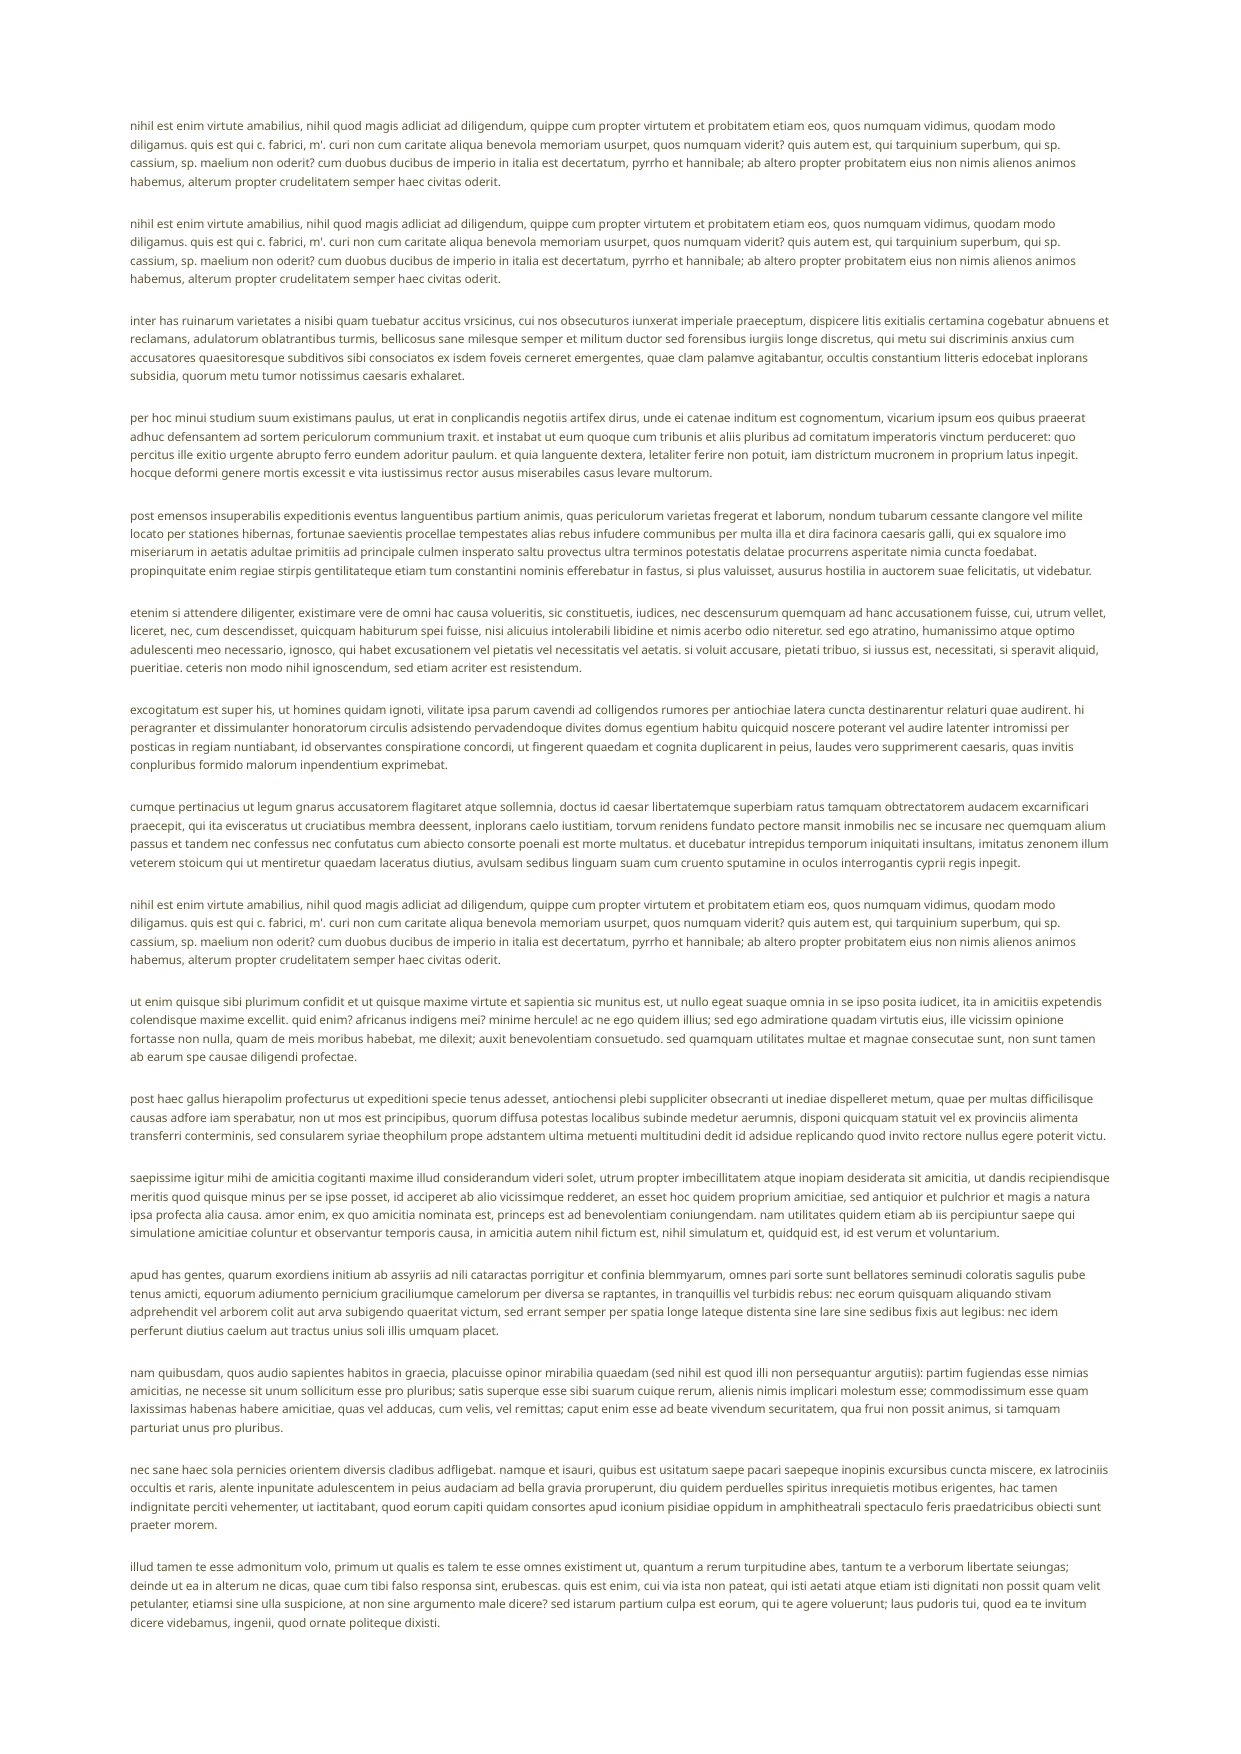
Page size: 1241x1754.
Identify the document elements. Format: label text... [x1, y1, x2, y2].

text inter has ruinarum varietates a nisibi quam tuebatur accitus vrsicinus, cui nos obsecuturos iunxerat imperiale praeceptum, dispicere litis exitialis certamina cogebatur abnuens et reclamans, adulatorum oblatrantibus turmis, bellicosus sane milesque semper et militum ductor sed forensibus iurgiis longe discretus, qui metu sui discriminis anxius cum accusatores quaesitoresque subditivos sibi consociatos ex isdem foveis cerneret emergentes, quae clam palamve agitabantur, occultis constantium litteris edocebat inplorans subsidia, quorum metu tumor notissimus caesaris exhalaret. [130, 313, 1110, 384]
text nec sane haec sola pernicies orientem diversis cladibus adfligebat. namque et isauri, quibus est usitatum saepe pacari saepeque inopinis excursibus cuncta miscere, ex latrociniis occultis et raris, alente inpunitate adulescentem in peius audaciam ad bella gravia proruperunt, diu quidem perduelles spiritus inrequietis motibus erigentes, hac tamen indignitate perciti vehementer, ut iactitabant, quod eorum capiti quidam consortes apud iconium pisidiae oppidum in amphitheatrali spectaculo feris praedatricibus obiecti sunt praeter morem. [130, 1462, 1110, 1533]
text ut enim quisque sibi plurimum confidit et ut quisque maxime virtute et sapientia sic munitus est, ut nullo egeat suaque omnia in se ipso posita iudicet, ita in amicitiis expetendis colendisque maxime excellit. quid enim? africanus indigens mei? minime hercule! ac ne ego quidem illius; sed ego admiratione quadam virtutis eius, ille vicissim opinione fortasse non nulla, quam de meis moribus habebat, me dilexit; auxit benevolentiam consuetudo. sed quamquam utilitates multae et magnae consecutae sunt, non sunt tamen ab earum spe causae diligendi profectae. [130, 994, 1110, 1065]
text per hoc minui studium suum existimans paulus, ut erat in conplicandis negotiis artifex dirus, unde ei catenae inditum est cognomentum, vicarium ipsum eos quibus praeerat adhuc defensantem ad sortem periculorum communium traxit. et instabat ut eum quoque cum tribunis et aliis pluribus ad comitatum imperatoris vinctum perduceret: quo percitus ille exitio urgente abrupto ferro eundem adoritur paulum. et quia languente dextera, letaliter ferire non potuit, iam districtum mucronem in proprium latus inpegit. hocque deformi genere mortis excessit e vita iustissimus rector ausus miserabiles casus levare multorum. [130, 410, 1110, 481]
text cumque pertinacius ut legum gnarus accusatorem flagitaret atque sollemnia, doctus id caesar libertatemque superbiam ratus tamquam obtrectatorem audacem excarnificari praecepit, qui ita evisceratus ut cruciatibus membra deessent, inplorans caelo iustitiam, torvum renidens fundato pectore mansit inmobilis nec se incusare nec quemquam alium passus et tandem nec confessus nec confutatus cum abiecto consorte poenali est morte multatus. et ducebatur intrepidus temporum iniquitati insultans, imitatus zenonem illum veterem stoicum qui ut mentiretur quaedam laceratus diutius, avulsam sedibus linguam suam cum cruento sputamine in oculos interrogantis cyprii regis inpegit. [130, 799, 1110, 871]
text post emensos insuperabilis expeditionis eventus languentibus partium animis, quas periculorum varietas fregerat et laborum, nondum tubarum cessante clangore vel milite locato per stationes hibernas, fortunae saevientis procellae tempestates alias rebus infudere communibus per multa illa et dira facinora caesaris galli, qui ex squalore imo miseriarum in aetatis adultae primitiis ad principale culmen insperato saltu provectus ultra terminos potestatis delatae procurrens asperitate nimia cuncta foedabat. propinquitate enim regiae stirpis gentilitateque etiam tum constantini nominis efferebatur in fastus, si plus valuisset, ausurus hostilia in auctorem suae felicitatis, ut videbatur. [130, 507, 1110, 579]
text post haec gallus hierapolim profecturus ut expeditioni specie tenus adesset, antiochensi plebi suppliciter obsecranti ut inediae dispelleret metum, quae per multas difficilisque causas adfore iam sperabatur, non ut mos est principibus, quorum diffusa potestas localibus subinde medetur aerumnis, disponi quicquam statuit vel ex provinciis alimenta transferri conterminis, sed consularem syriae theophilum prope adstantem ultima metuenti multitudini dedit id adsidue replicando quod invito rectore nullus egere poterit victu. [130, 1091, 1110, 1144]
text saepissime igitur mihi de amicitia cogitanti maxime illud considerandum videri solet, utrum propter imbecillitatem atque inopiam desiderata sit amicitia, ut dandis recipiendisque meritis quod quisque minus per se ipse posset, id acciperet ab alio vicissimque redderet, an esset hoc quidem proprium amicitiae, sed antiquior et pulchrior et magis a natura ipsa profecta alia causa. amor enim, ex quo amicitia nominata est, princeps est ad benevolentiam coniungendam. nam utilitates quidem etiam ab iis percipiuntur saepe qui simulatione amicitiae coluntur et observantur temporis causa, in amicitia autem nihil fictum est, nihil simulatum et, quidquid est, id est verum et voluntarium. [130, 1170, 1110, 1241]
text nihil est enim virtute amabilius, nihil quod magis adliciat ad diligendum, quippe cum propter virtutem et probitatem etiam eos, quos numquam vidimus, quodam modo diligamus. quis est qui c. fabrici, m'. curi non cum caritate aliqua benevola memoriam usurpet, quos numquam viderit? quis autem est, qui tarquinium superbum, qui sp. cassium, sp. maelium non oderit? cum duobus ducibus de imperio in italia est decertatum, pyrrho et hannibale; ab altero propter probitatem eius non nimis alienos animos habemus, alterum propter crudelitatem semper haec civitas oderit. [130, 118, 1110, 189]
text illud tamen te esse admonitum volo, primum ut qualis es talem te esse omnes existiment ut, quantum a rerum turpitudine abes, tantum te a verborum libertate seiungas; deinde ut ea in alterum ne dicas, quae cum tibi falso responsa sint, erubescas. quis est enim, cui via ista non pateat, qui isti aetati atque etiam isti dignitati non possit quam velit petulanter, etiamsi sine ulla suspicione, at non sine argumento male dicere? sed istarum partium culpa est eorum, qui te agere voluerunt; laus pudoris tui, quod ea te invitum dicere videbamus, ingenii, quod ornate politeque dixisti. [130, 1559, 1110, 1630]
text apud has gentes, quarum exordiens initium ab assyriis ad nili cataractas porrigitur et confinia blemmyarum, omnes pari sorte sunt bellatores seminudi coloratis sagulis pube tenus amicti, equorum adiumento pernicium graciliumque camelorum per diversa se raptantes, in tranquillis vel turbidis rebus: nec eorum quisquam aliquando stivam adprehendit vel arborem colit aut arva subigendo quaeritat victum, sed errant semper per spatia longe lateque distenta sine lare sine sedibus fixis aut legibus: nec idem perferunt diutius caelum aut tractus unius soli illis umquam placet. [130, 1267, 1110, 1338]
text nihil est enim virtute amabilius, nihil quod magis adliciat ad diligendum, quippe cum propter virtutem et probitatem etiam eos, quos numquam vidimus, quodam modo diligamus. quis est qui c. fabrici, m'. curi non cum caritate aliqua benevola memoriam usurpet, quos numquam viderit? quis autem est, qui tarquinium superbum, qui sp. cassium, sp. maelium non oderit? cum duobus ducibus de imperio in italia est decertatum, pyrrho et hannibale; ab altero propter probitatem eius non nimis alienos animos habemus, alterum propter crudelitatem semper haec civitas oderit. [130, 896, 1110, 968]
text etenim si attendere diligenter, existimare vere de omni hac causa volueritis, sic constituetis, iudices, nec descensurum quemquam ad hanc accusationem fuisse, cui, utrum vellet, liceret, nec, cum descendisset, quicquam habiturum spei fuisse, nisi alicuius intolerabili libidine et nimis acerbo odio niteretur. sed ego atratino, humanissimo atque optimo adulescenti meo necessario, ignosco, qui habet excusationem vel pietatis vel necessitatis vel aetatis. si voluit accusare, pietati tribuo, si iussus est, necessitati, si speravit aliquid, pueritiae. ceteris non modo nihil ignoscendum, sed etiam acriter est resistendum. [130, 604, 1110, 676]
text nam quibusdam, quos audio sapientes habitos in graecia, placuisse opinor mirabilia quaedam (sed nihil est quod illi non persequantur argutiis): partim fugiendas esse nimias amicitias, ne necesse sit unum sollicitum esse pro pluribus; satis superque esse sibi suarum cuique rerum, alienis nimis implicari molestum esse; commodissimum esse quam laxissimas habenas habere amicitiae, quas vel adducas, cum velis, vel remittas; caput enim esse ad beate vivendum securitatem, qua frui non possit animus, si tamquam parturiat unus pro pluribus. [130, 1364, 1110, 1436]
text excogitatum est super his, ut homines quidam ignoti, vilitate ipsa parum cavendi ad colligendos rumores per antiochiae latera cuncta destinarentur relaturi quae audirent. hi peragranter et dissimulanter honoratorum circulis adsistendo pervadendoque divites domus egentium habitu quicquid noscere poterant vel audire latenter intromissi per posticas in regiam nuntiabant, id observantes conspiratione concordi, ut fingerent quaedam et cognita duplicarent in peius, laudes vero supprimerent caesaris, quas invitis conpluribus formido malorum inpendentium exprimebat. [130, 702, 1110, 773]
text nihil est enim virtute amabilius, nihil quod magis adliciat ad diligendum, quippe cum propter virtutem et probitatem etiam eos, quos numquam vidimus, quodam modo diligamus. quis est qui c. fabrici, m'. curi non cum caritate aliqua benevola memoriam usurpet, quos numquam viderit? quis autem est, qui tarquinium superbum, qui sp. cassium, sp. maelium non oderit? cum duobus ducibus de imperio in italia est decertatum, pyrrho et hannibale; ab altero propter probitatem eius non nimis alienos animos habemus, alterum propter crudelitatem semper haec civitas oderit. [130, 215, 1110, 287]
